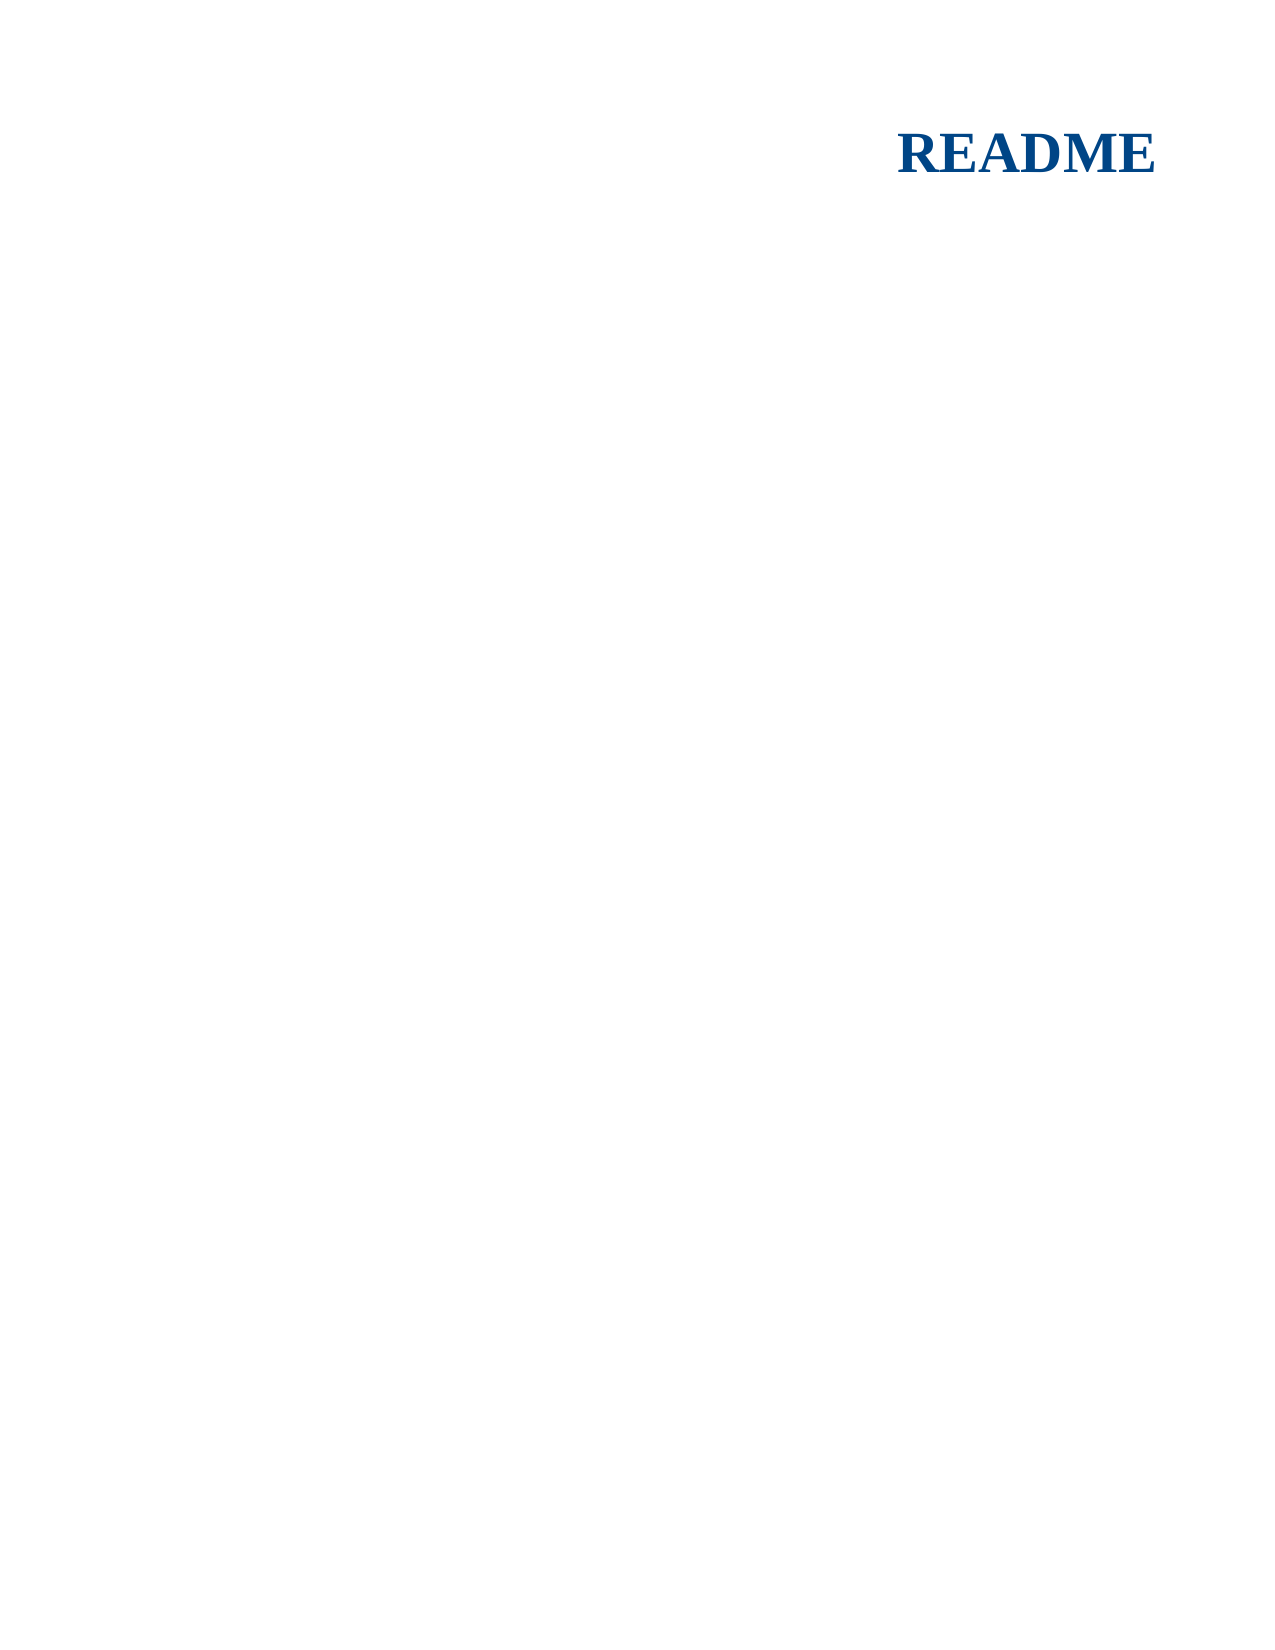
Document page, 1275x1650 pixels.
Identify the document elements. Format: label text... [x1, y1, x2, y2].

subtitle README [118, 118, 1157, 185]
